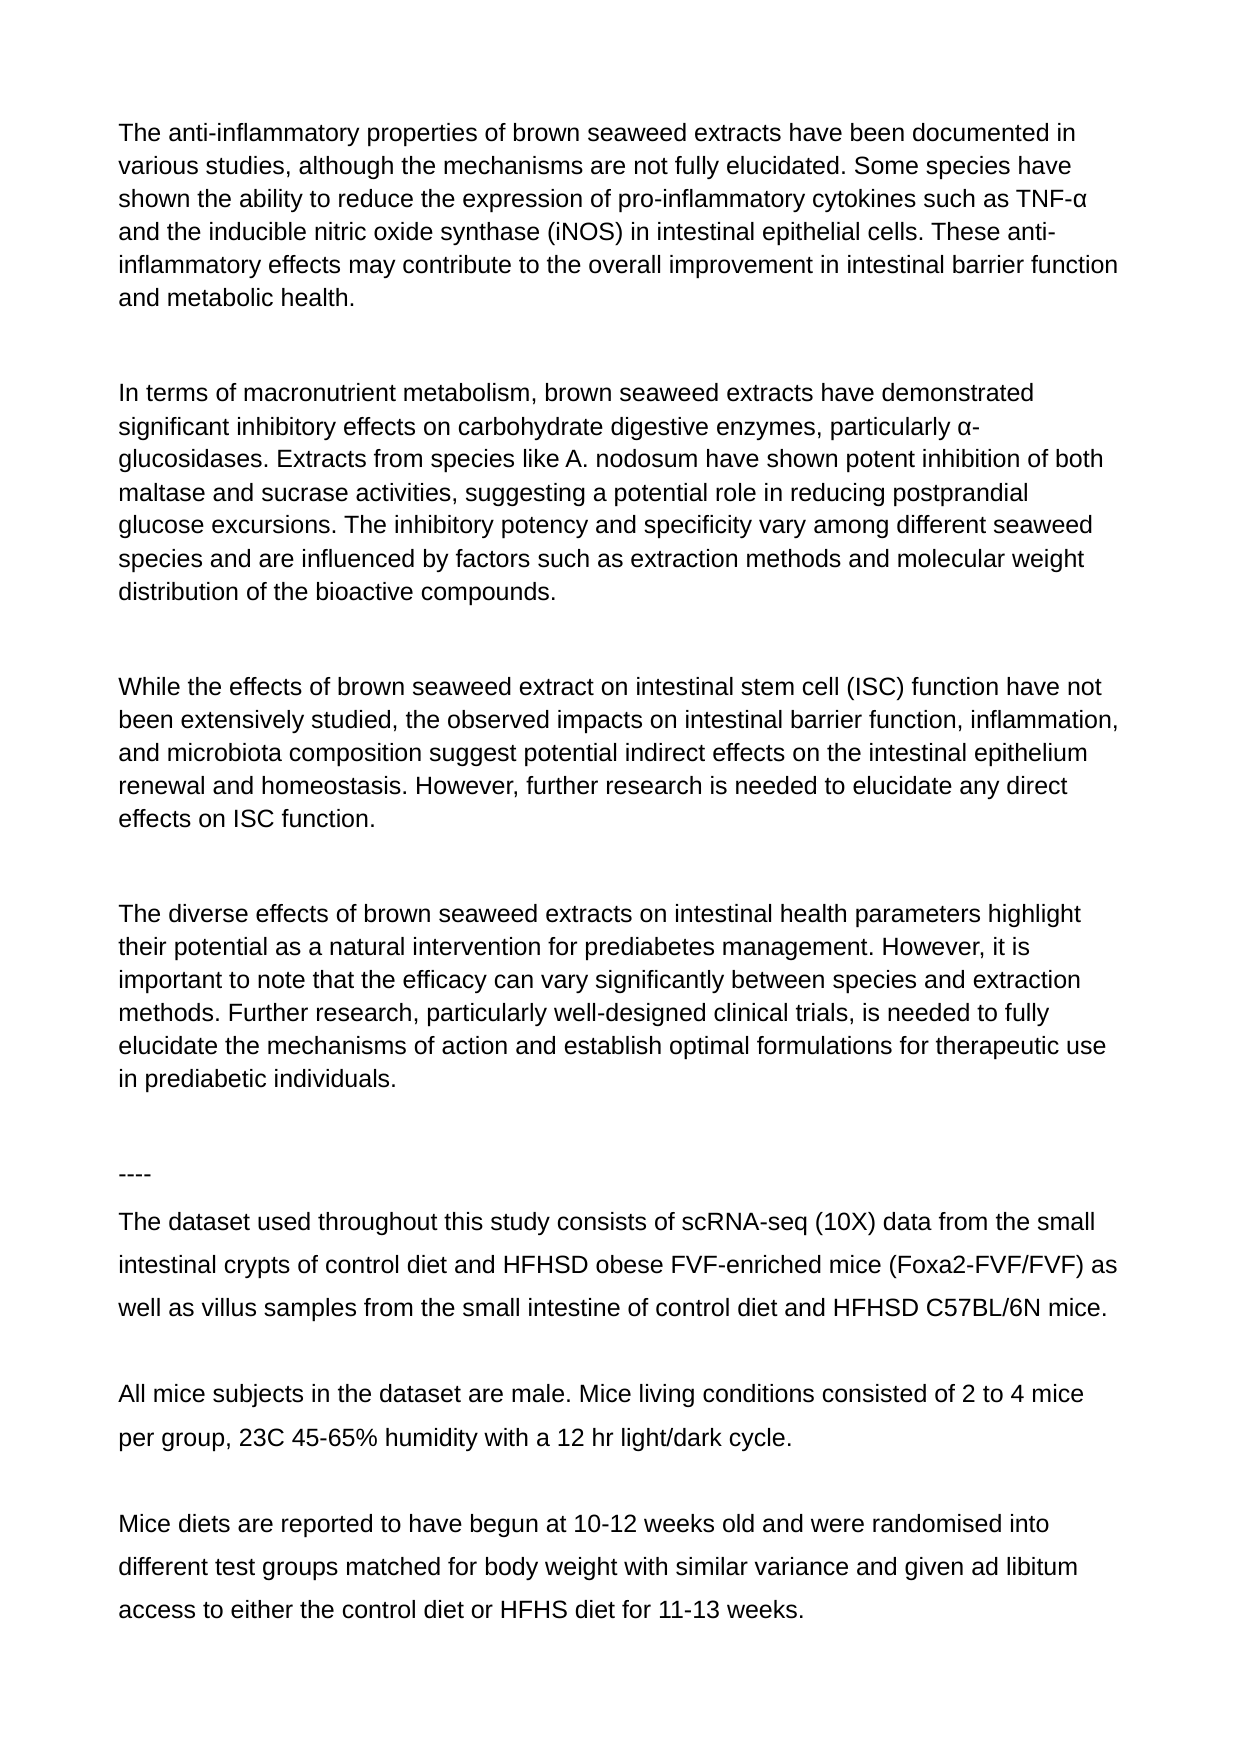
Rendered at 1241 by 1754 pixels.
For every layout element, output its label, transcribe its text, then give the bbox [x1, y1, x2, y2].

text The dataset used throughout this study consists of scRNA-seq (10X) data from the small intestinal crypts of control diet and HFHSD obese FVF-enriched mice (Foxa2-FVF/FVF) as well as villus samples from the small intestine of control diet and HFHSD C57BL/6N mice. [118, 1207, 1122, 1322]
text ---- [118, 1159, 1122, 1188]
text The anti-inflammatory properties of brown seaweed extracts have been documented in various studies, although the mechanisms are not fully elucidated. Some species have shown the ability to reduce the expression of pro-inflammatory cytokines such as TNF-α and the inducible nitric oxide synthase (iNOS) in intestinal epithelial cells. These anti-inflammatory effects may contribute to the overall improvement in intestinal barrier function and metabolic health. [118, 118, 1122, 312]
text All mice subjects in the dataset are male. Mice living conditions consisted of 2 to 4 mice per group, 23C 45-65% humidity with a 12 hr light/dark cycle. [118, 1379, 1122, 1451]
text While the effects of brown seaweed extract on intestinal stem cell (ISC) function have not been extensively studied, the observed impacts on intestinal barrier function, inflammation, and microbiota composition suggest potential indirect effects on the intestinal epithelium renewal and homeostasis. However, further research is needed to elucidate any direct effects on ISC function. [118, 672, 1122, 833]
text The diverse effects of brown seaweed extracts on intestinal health parameters highlight their potential as a natural intervention for prediabetes management. However, it is important to note that the efficacy can vary significantly between species and extraction methods. Further research, particularly well-designed clinical trials, is needed to fully elucidate the mechanisms of action and establish optimal formulations for therapeutic use in prediabetic individuals. [118, 899, 1122, 1093]
text Mice diets are reported to have begun at 10-12 weeks old and were randomised into different test groups matched for body weight with similar variance and given ad libitum access to either the control diet or HFHS diet for 11-13 weeks. [118, 1509, 1122, 1624]
text In terms of macronutrient metabolism, brown seaweed extracts have demonstrated significant inhibitory effects on carbohydrate digestive enzymes, particularly α-glucosidases. Extracts from species like A. nodosum have shown potent inhibition of both maltase and sucrase activities, suggesting a potential role in reducing postprandial glucose excursions. The inhibitory potency and specificity vary among different seaweed species and are influenced by factors such as extraction methods and molecular weight distribution of the bioactive compounds. [118, 378, 1122, 605]
